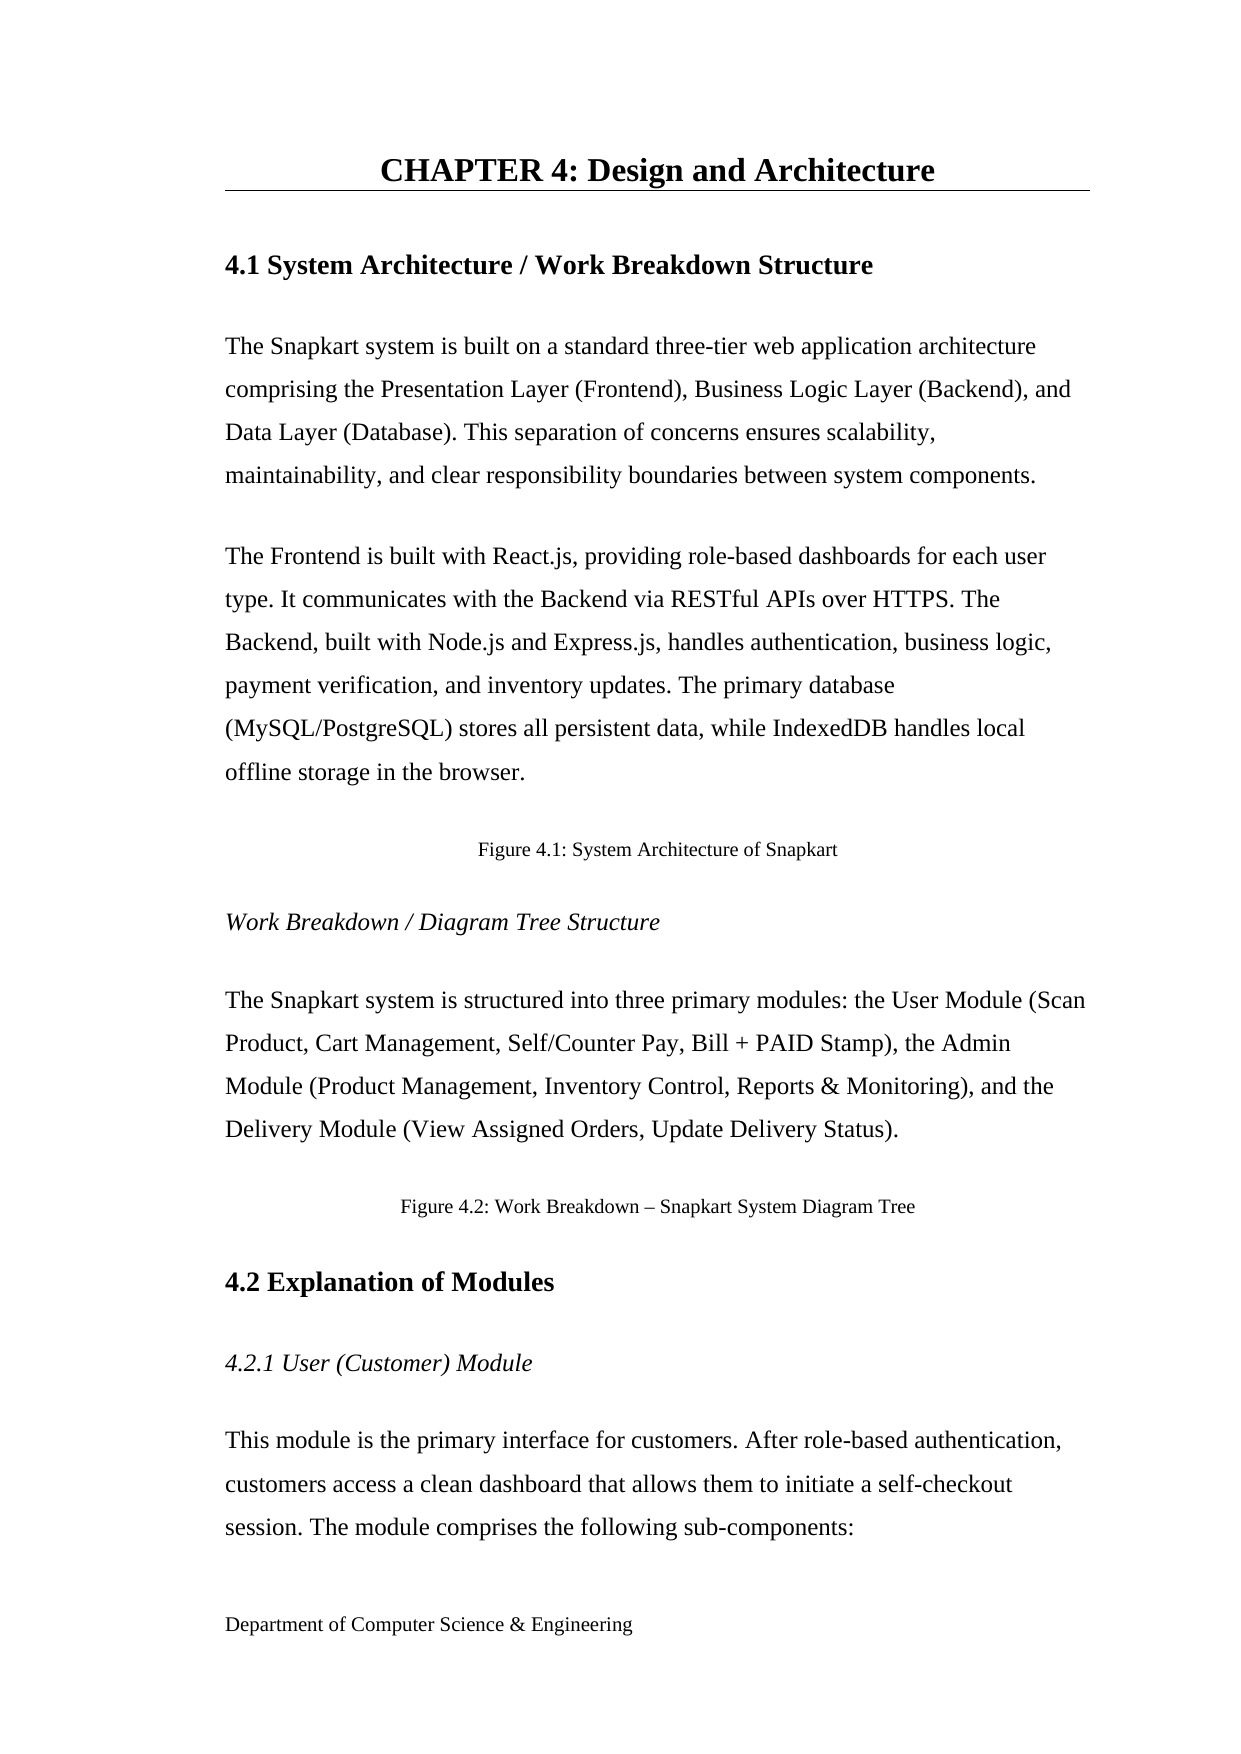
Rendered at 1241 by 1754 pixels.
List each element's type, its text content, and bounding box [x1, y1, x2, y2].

text The Frontend is built with React.js, providing role-based dashboards for each user type. It communicates with the Backend via RESTful APIs over HTTPS. The Backend, built with Node.js and Express.js, handles authentication, business logic, payment verification, and inventory updates. The primary database (MySQL/PostgreSQL) stores all persistent data, while IndexedDB handles local offline storage in the browser. [225, 541, 1090, 785]
text 4.1 System Architecture / Work Breakdown Structure [225, 248, 1090, 281]
text 4.2 Explanation of Modules [225, 1265, 1090, 1297]
text The Snapkart system is structured into three primary modules: the User Module (Scan Product, Cart Management, Self/Counter Pay, Bill + PAID Stamp), the Admin Module (Product Management, Inventory Control, Reports & Monitoring), and the Delivery Module (View Assigned Orders, Update Delivery Status). [225, 985, 1090, 1143]
subtitle CHAPTER 4: Design and Architecture [225, 150, 1090, 190]
text 4.2.1 User (Customer) Module [225, 1348, 1090, 1377]
text The Snapkart system is built on a standard three-tier web application architecture comprising the Presentation Layer (Frontend), Business Logic Layer (Backend), and Data Layer (Database). This separation of concerns ensures scalability, maintainability, and clear responsibility boundaries between system components. [225, 331, 1090, 489]
text This module is the primary interface for customers. After role-based authentication, customers access a clean dashboard that allows them to initiate a self-checkout session. The module comprises the following sub-components: [225, 1426, 1090, 1541]
text Figure 4.2: Work Breakdown – Snapkart System Diagram Tree [225, 1195, 1090, 1218]
text Figure 4.1: System Architecture of Snapkart [225, 837, 1090, 861]
text Work Breakdown / Diagram Tree Structure [225, 907, 1090, 936]
